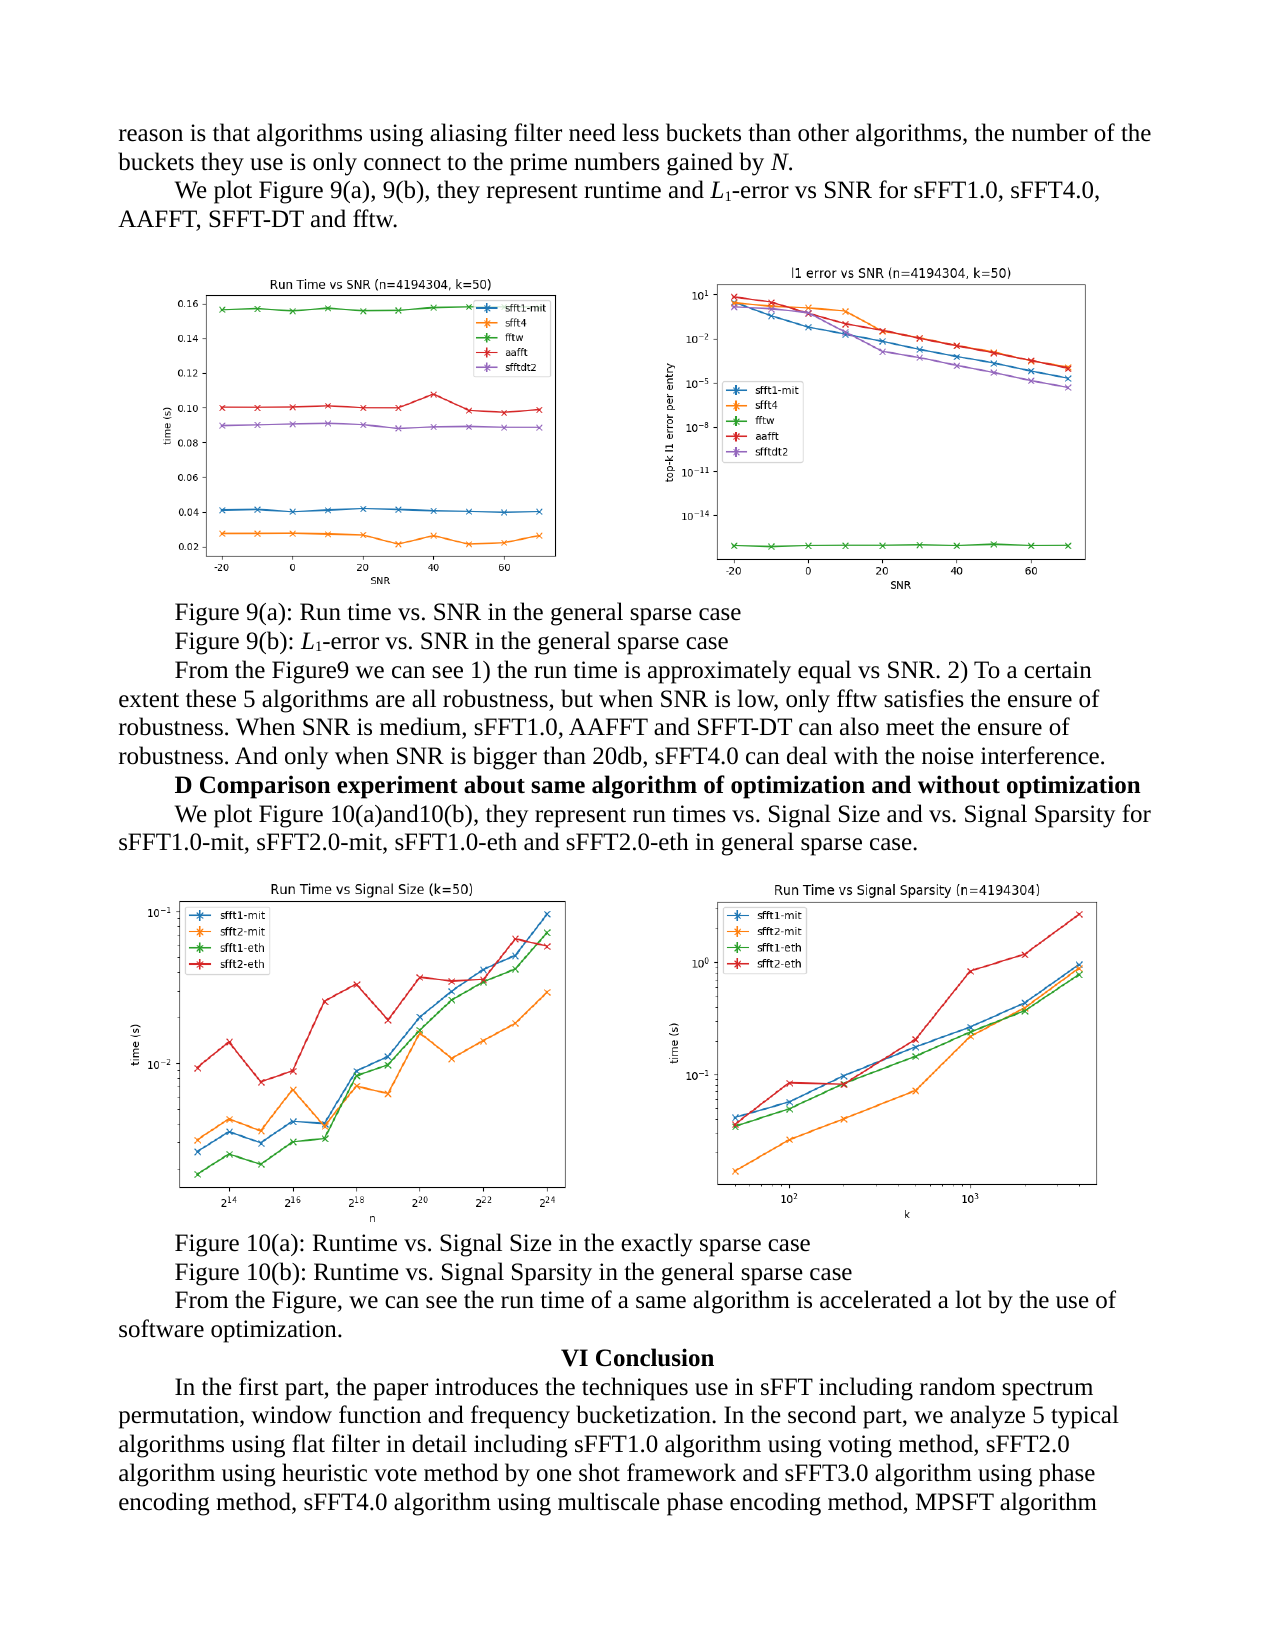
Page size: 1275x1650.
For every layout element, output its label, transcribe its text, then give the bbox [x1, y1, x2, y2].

text Figure 9(a): Run time vs. SNR in the general sparse case [118, 233, 1157, 626]
picture [117, 856, 614, 1228]
text We plot Figure 10(a)and10(b), they represent run times vs. Signal Size and vs. Signal Sparsity for sFFT1.0-mit, sFFT2.0-mit, sFFT1.0-eth and sFFT2.0-eth in general sparse case. [118, 799, 1157, 856]
text Figure 10(a): Runtime vs. Signal Size in the exactly sparse case [118, 856, 1157, 1257]
text Figure 9(b): L1-error vs. SNR in the general sparse case [118, 626, 1157, 655]
text reason is that algorithms using aliasing filter need less buckets than other algorithms, the number of the buckets they use is only connect to the prime numbers gained by N. [118, 118, 1157, 176]
picture [149, 254, 600, 593]
text From the Figure, we can see the run time of a same algorithm is accelerated a lot by the use of software optimization. [118, 1286, 1157, 1343]
text We plot Figure 9(a), 9(b), they represent runtime and L1-error vs SNR for sFFT1.0, sFFT4.0, AAFFT, SFFT-DT and fftw. [118, 176, 1157, 233]
picture [657, 242, 1132, 598]
text In the first part, the paper introduces the techniques use in sFFT including random spectrum permutation, window function and frequency bucketization. In the second part, we analyze 5 typical algorithms using flat filter in detail including sFFT1.0 algorithm using voting method, sFFT2.0 algorithm using heuristic vote method by one shot framework and sFFT3.0 algorithm using phase encoding method, sFFT4.0 algorithm using multiscale phase encoding method, MPSFT algorithm [118, 1372, 1157, 1516]
picture [656, 857, 1145, 1224]
text Figure 10(b): Runtime vs. Signal Sparsity in the general sparse case [118, 1257, 1157, 1286]
text D Comparison experiment about same algorithm of optimization and without optimization [118, 770, 1157, 799]
text VI Conclusion [118, 1343, 1157, 1372]
text From the Figure9 we can see 1) the run time is approximately equal vs SNR. 2) To a certain extent these 5 algorithms are all robustness, but when SNR is low, only fftw satisfies the ensure of robustness. When SNR is medium, sFFT1.0, AAFFT and SFFT-DT can also meet the ensure of robustness. And only when SNR is bigger than 20db, sFFT4.0 can deal with the noise interference. [118, 655, 1157, 770]
